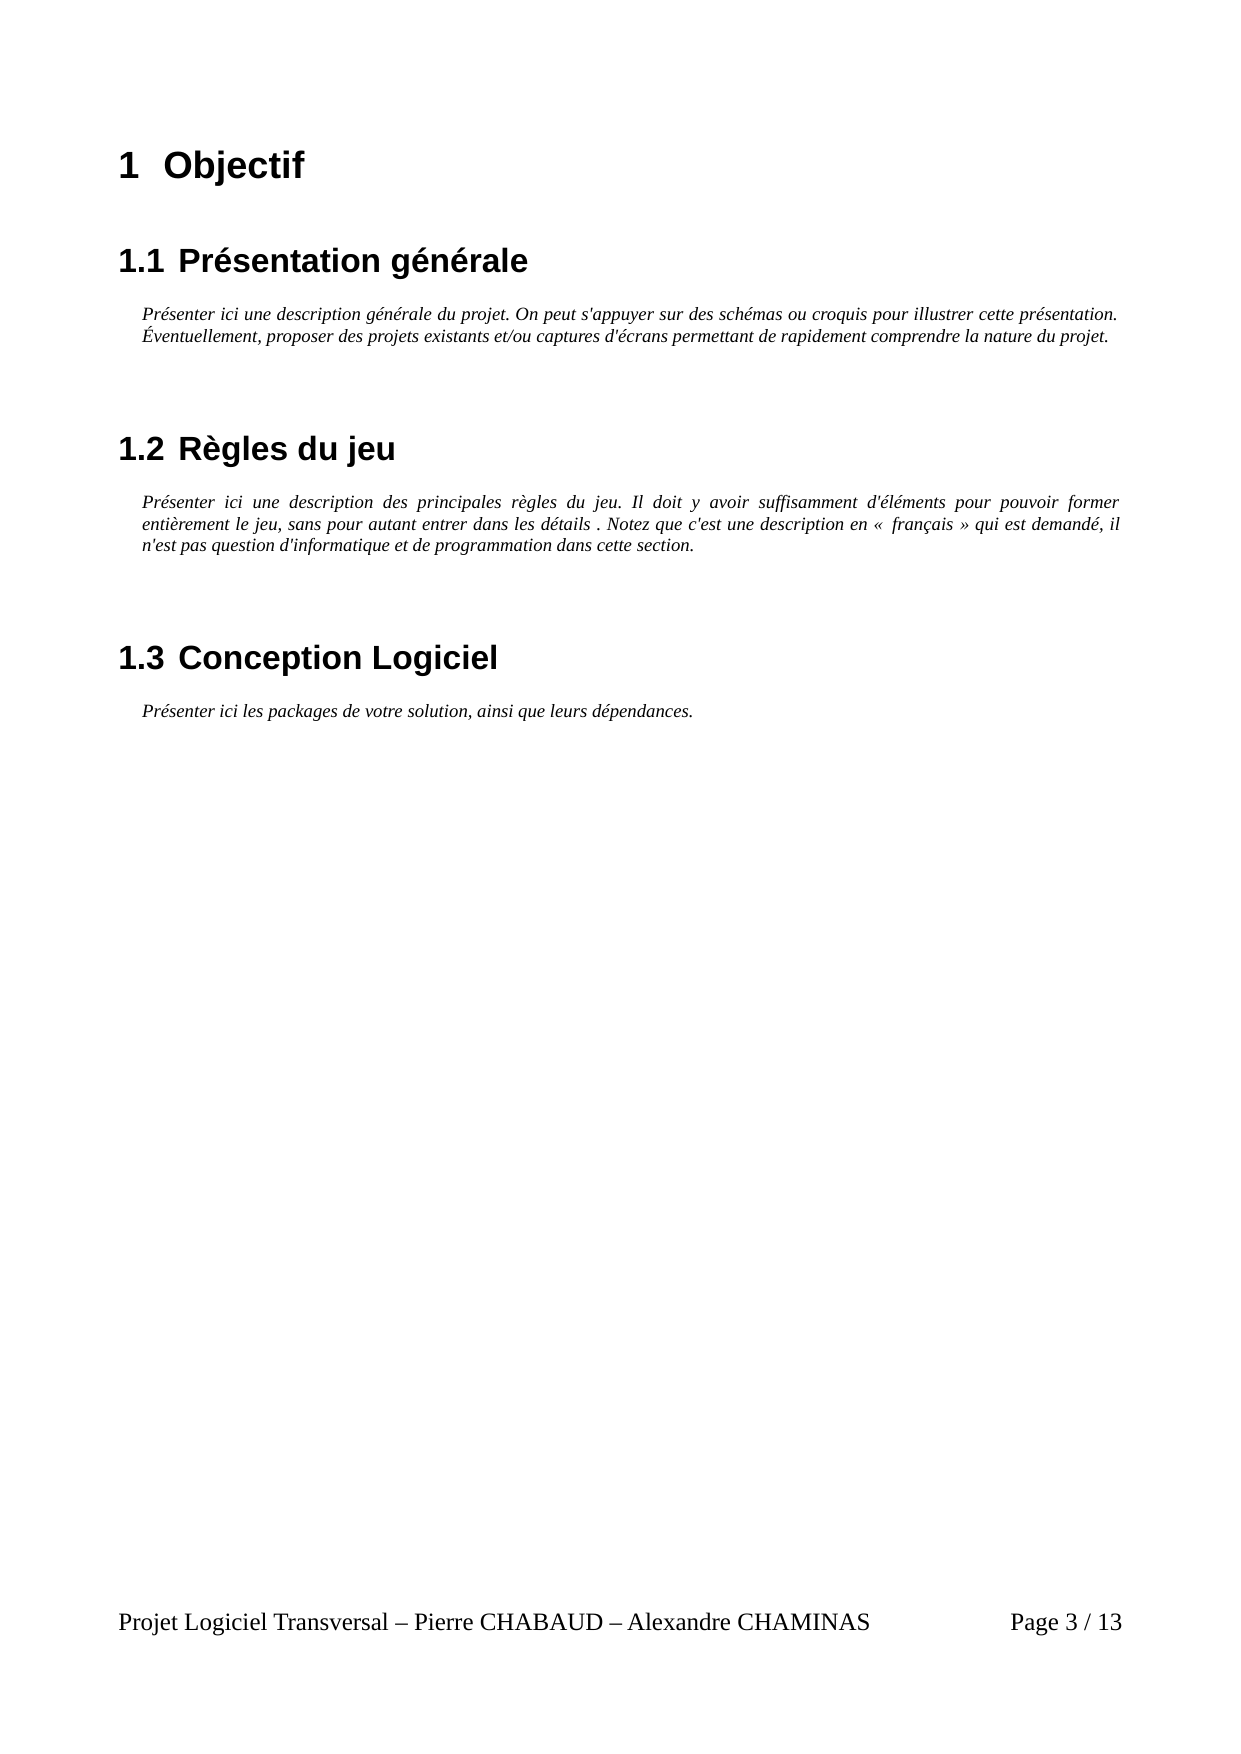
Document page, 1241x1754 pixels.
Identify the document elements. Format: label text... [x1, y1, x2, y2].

text Présenter ici une description générale du projet. On peut s'appuyer sur des schémas ou croquis pour illustrer cette présentation. Éventuellement, proposer des projets existants et/ou captures d'écrans permettant de rapidement comprendre la nature du projet. [142, 303, 1122, 346]
subtitle Conception Logiciel [118, 638, 1122, 677]
text Présenter ici les packages de votre solution, ainsi que leurs dépendances. [142, 700, 1122, 722]
subtitle Objectif [118, 143, 1122, 187]
subtitle Règles du jeu [118, 428, 1122, 467]
text Présenter ici une description des principales règles du jeu. Il doit y avoir suffisamment d'éléments pour pouvoir former entièrement le jeu, sans pour autant entrer dans les détails . Notez que c'est une description en « français » qui est demandé, il n'est pas question d'informatique et de programmation dans cette section. [142, 491, 1122, 556]
subtitle Présentation générale [118, 241, 1122, 279]
